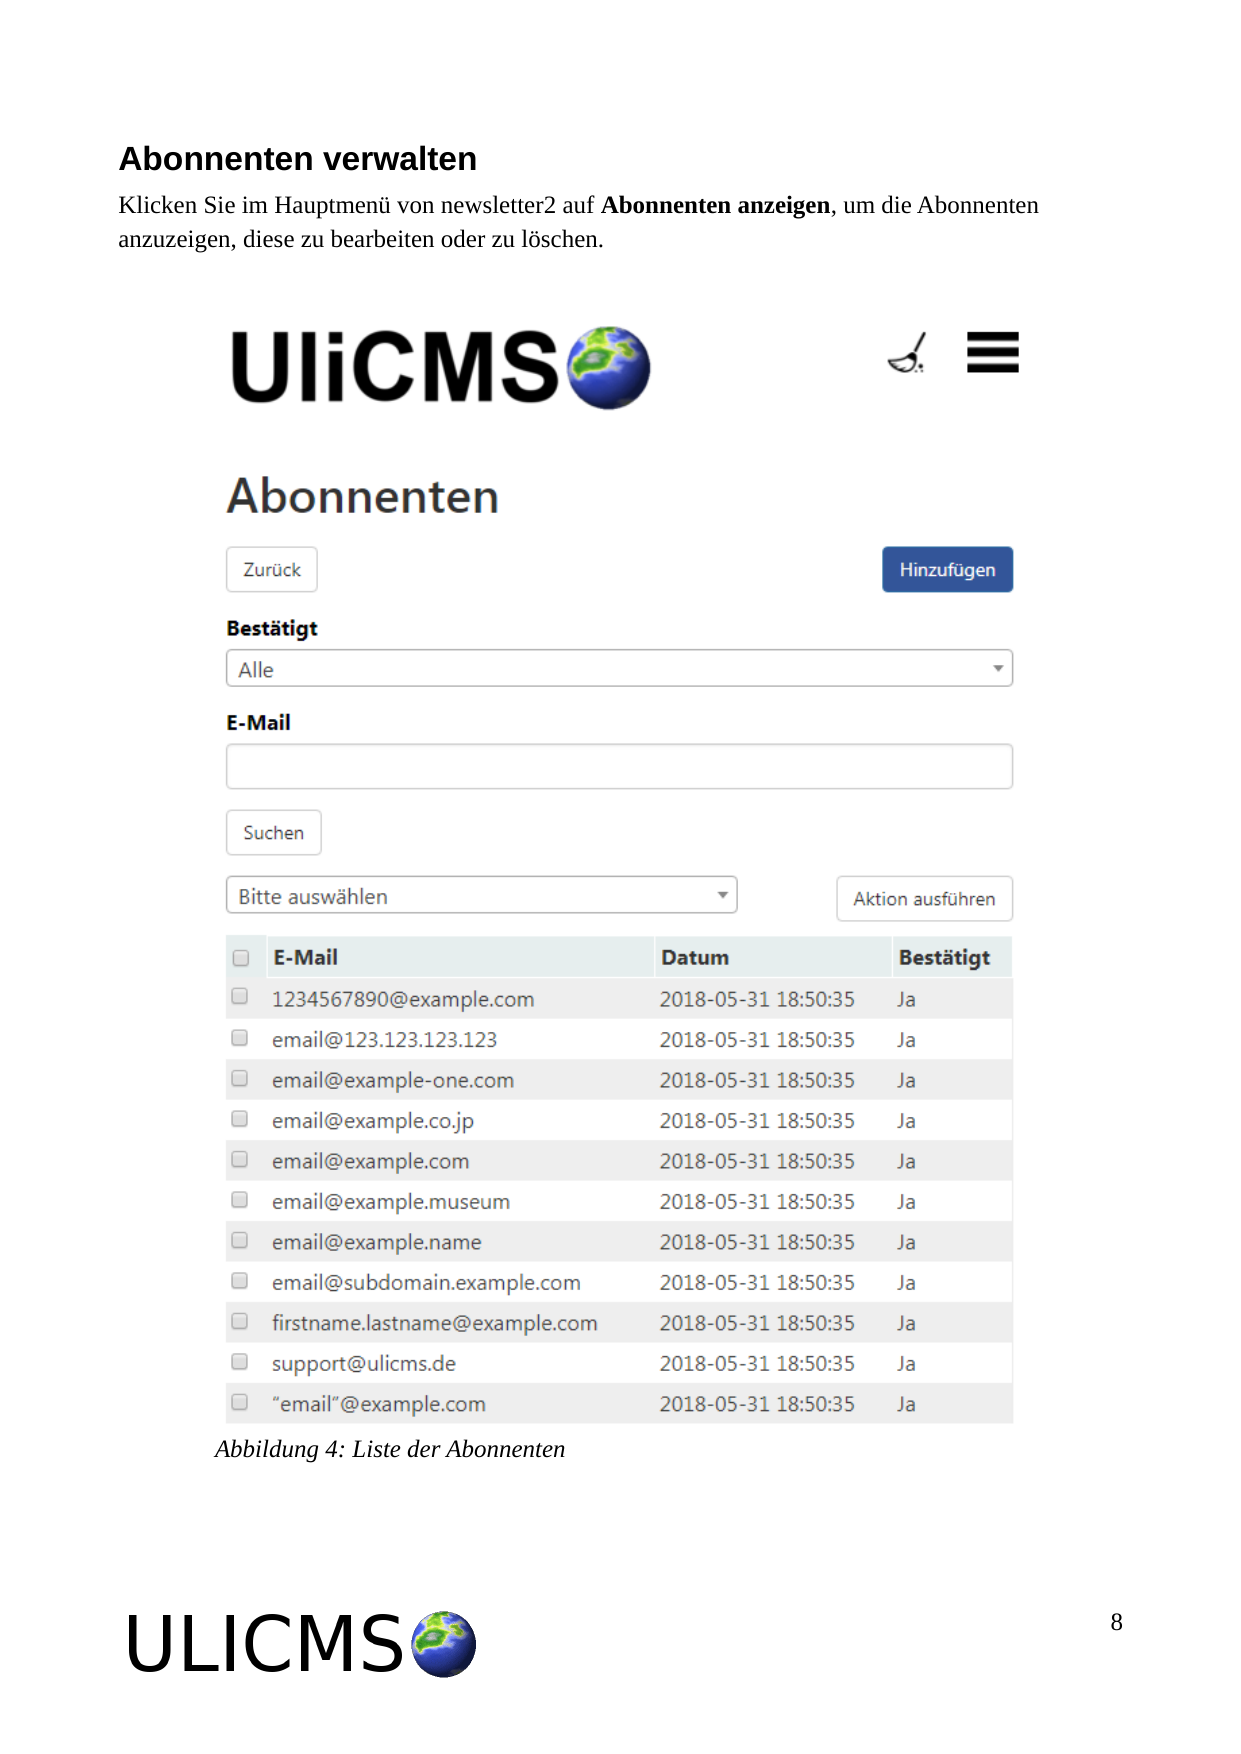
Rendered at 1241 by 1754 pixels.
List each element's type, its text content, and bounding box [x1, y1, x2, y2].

text Klicken Sie im Hauptmenü von newsletter2 auf Abonnenten anzeigen, um die Abonnenten anzuzeigen, diese zu bearbeiten oder zu löschen. [118, 190, 1123, 288]
picture [214, 320, 1027, 1429]
text Abbildung 4: Liste der Abonnenten [215, 1429, 1026, 1463]
picture [118, 1607, 479, 1681]
subtitle Abonnenten verwalten [118, 139, 1123, 178]
